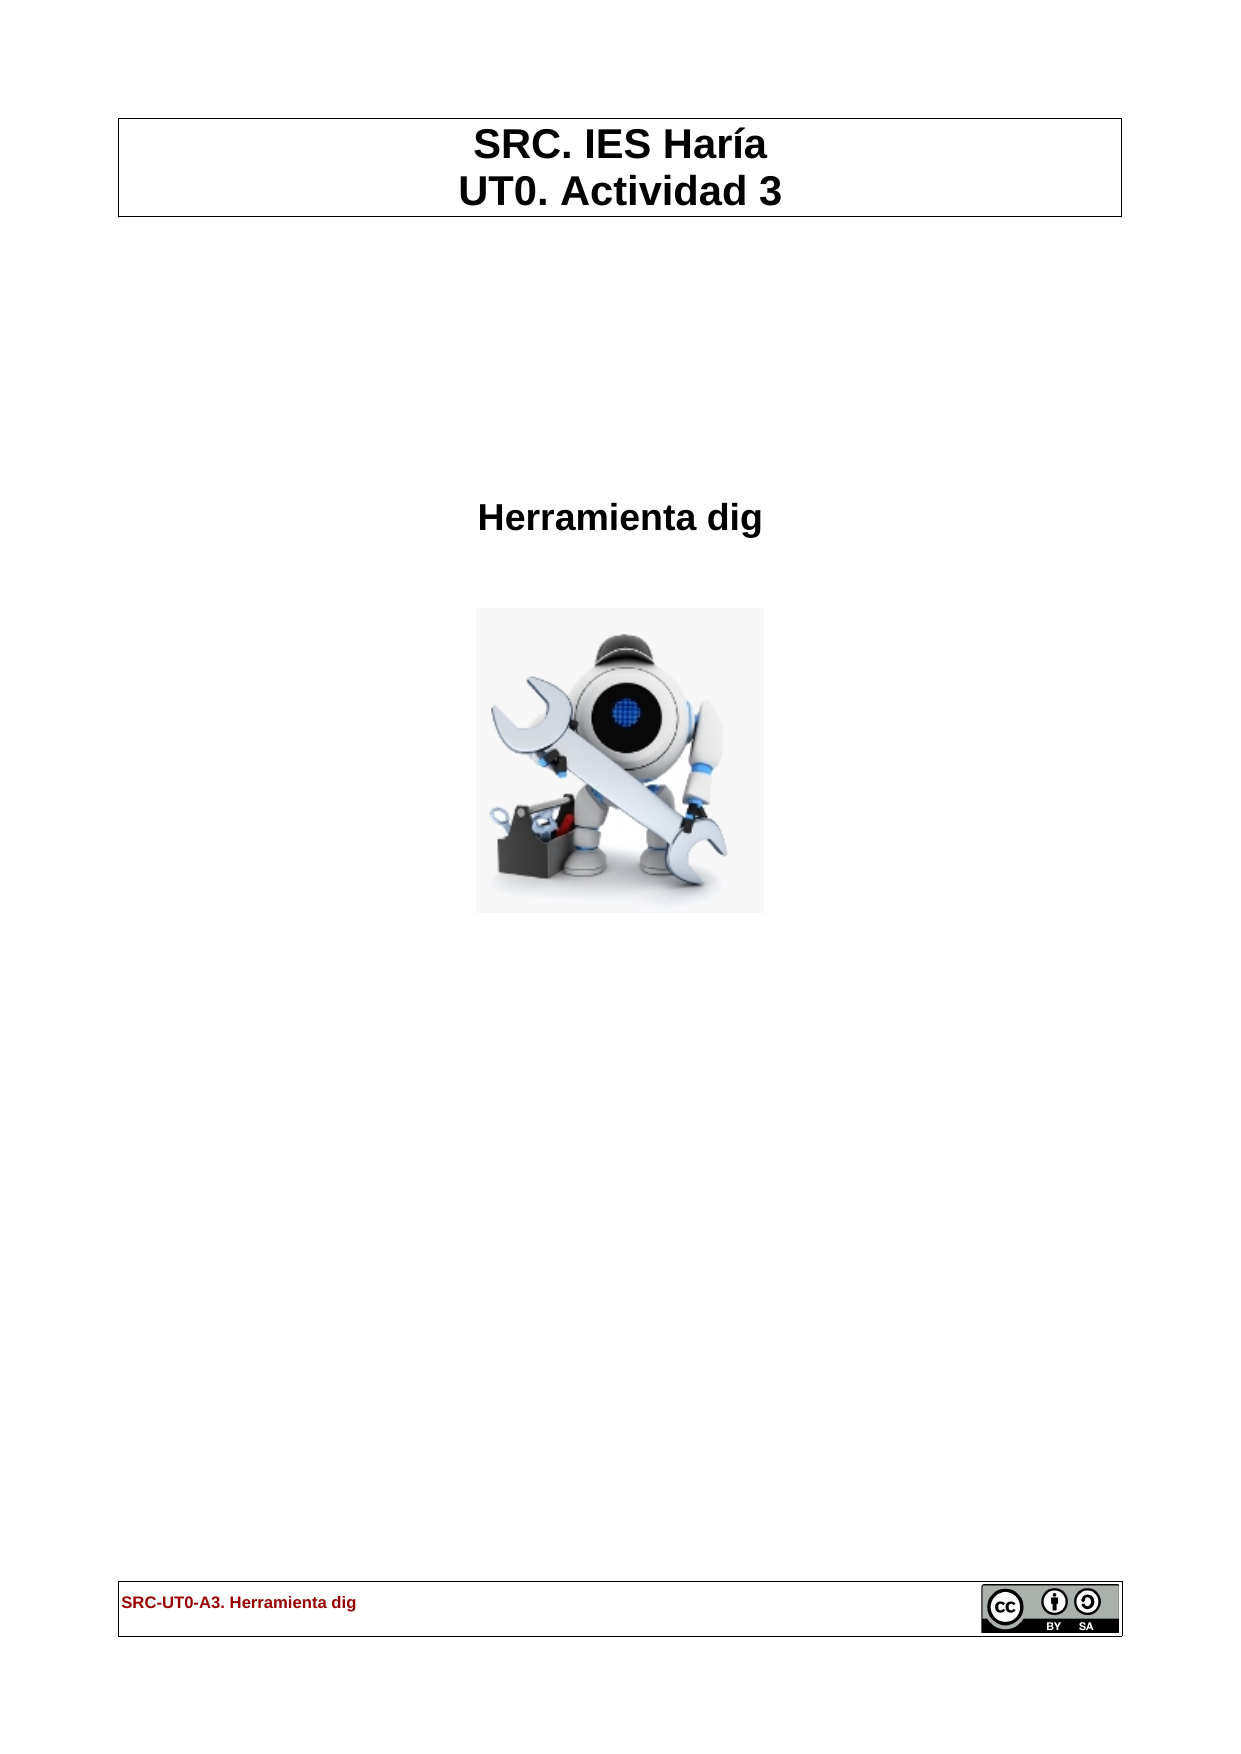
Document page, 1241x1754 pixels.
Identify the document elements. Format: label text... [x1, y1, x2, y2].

text UT0. Actividad 3 [119, 165, 1121, 216]
picture [981, 1584, 1119, 1633]
picture [476, 608, 764, 913]
text SRC. IES Haría [119, 119, 1121, 165]
subtitle Herramienta dig [118, 497, 1122, 538]
